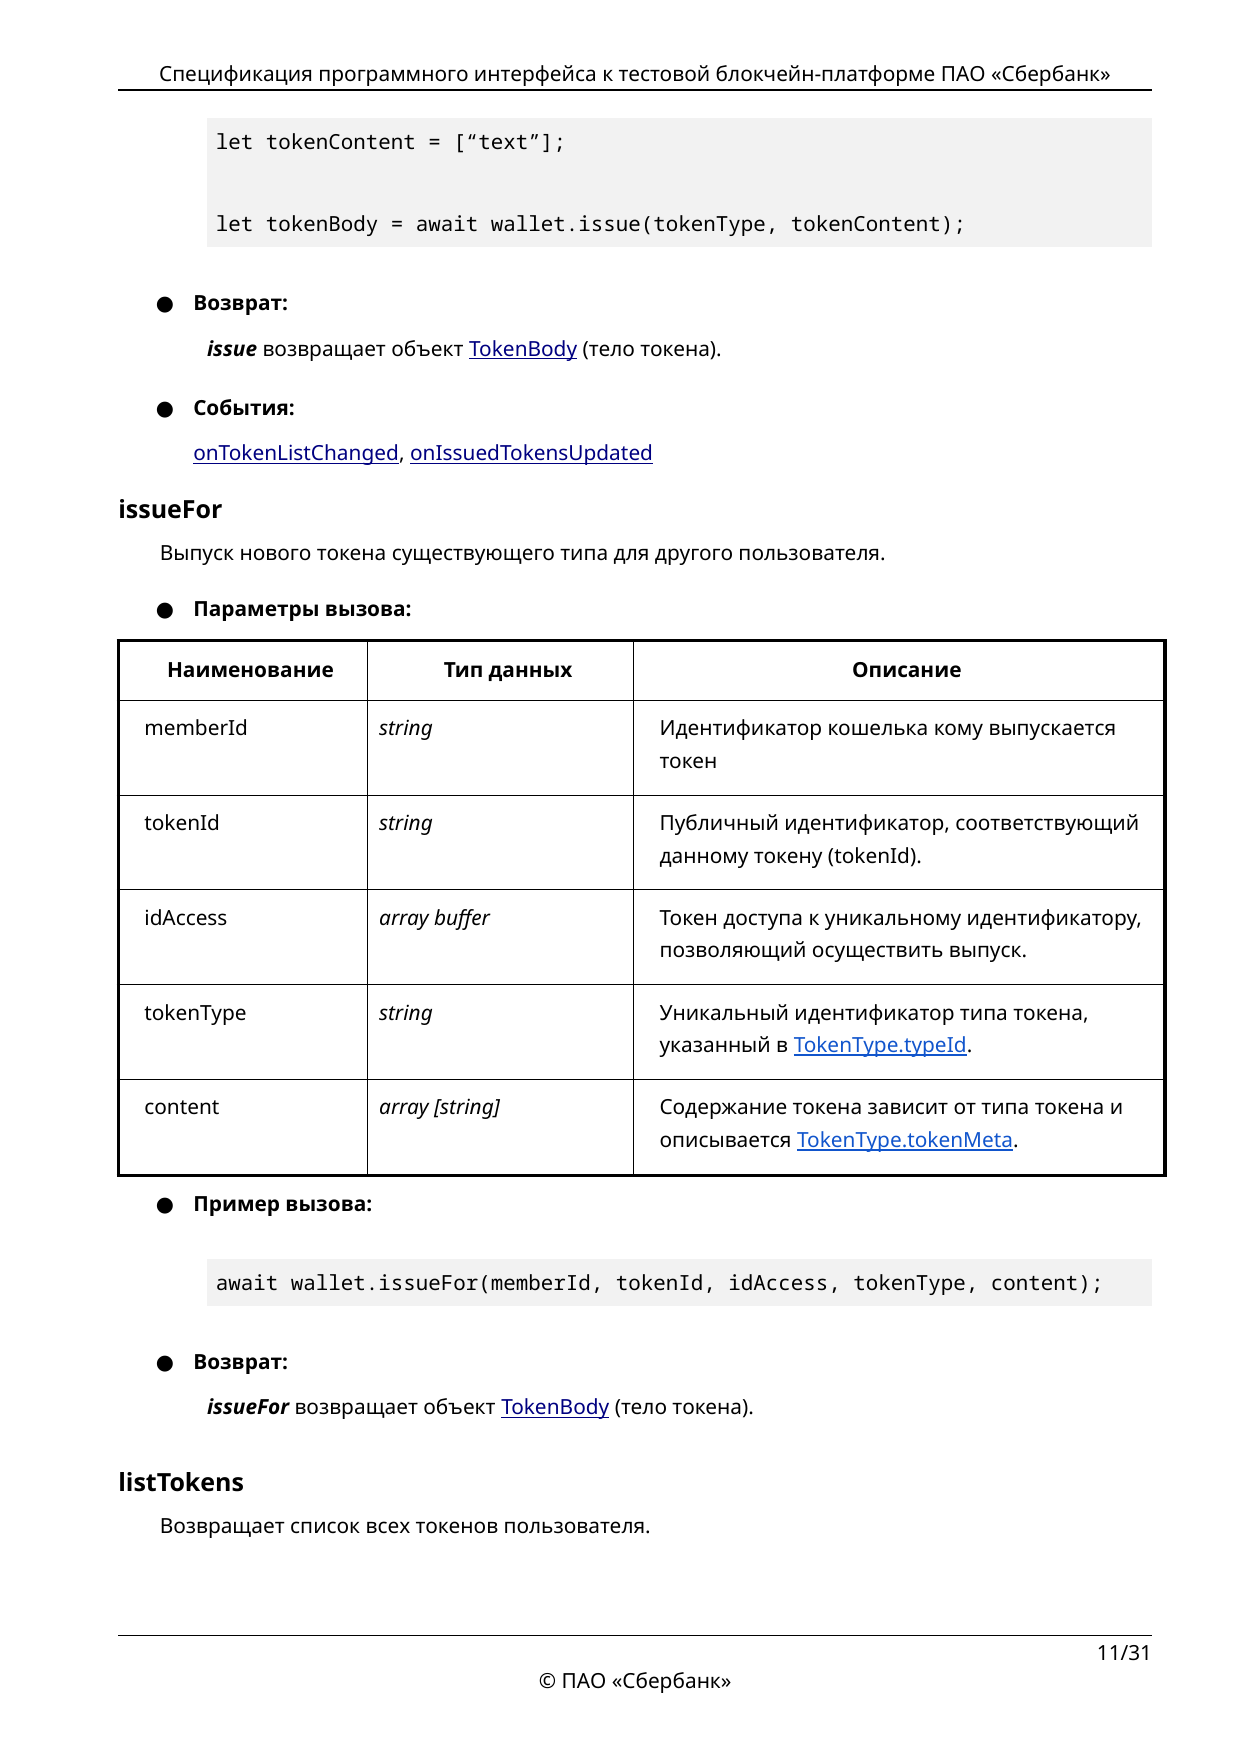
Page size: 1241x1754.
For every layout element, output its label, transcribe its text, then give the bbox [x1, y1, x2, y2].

text let tokenBody = await wallet.issue(tokenType, tokenContent); [208, 201, 1151, 246]
table_cell Уникальный идентификатор типа токена, указанный в TokenType.typeId. [634, 985, 1163, 1079]
text let tokenContent = [“text”]; [208, 119, 1151, 155]
table_cell memberId [120, 701, 367, 794]
list Пример вызова: [156, 1189, 1152, 1218]
table_cell array buffer [368, 890, 633, 984]
table_cell array [string] [368, 1080, 633, 1174]
list Возврат: [156, 288, 1152, 317]
table_header Тип данных [368, 642, 633, 700]
table_cell content [120, 1080, 367, 1174]
subtitle listTokens [118, 1464, 1152, 1499]
table_cell tokenId [120, 796, 367, 889]
table_cell Содержание токена зависит от типа токена и описывается TokenType.tokenMeta. [634, 1080, 1163, 1174]
list События: [156, 393, 1152, 422]
table_header Описание [634, 642, 1163, 700]
list Возврат: [156, 1347, 1152, 1376]
table_cell tokenType [120, 985, 367, 1079]
table_cell Идентификатор кошелька кому выпускается токен [634, 701, 1163, 794]
text await wallet.issueFor(memberId, tokenId, idAccess, tokenType, content); [208, 1261, 1151, 1305]
text onTokenListChanged, onIssuedTokensUpdated [193, 438, 1152, 467]
table_cell string [368, 701, 633, 794]
text Возвращает список всех токенов пользователя. [118, 1511, 1152, 1539]
list Параметры вызова: [156, 594, 1152, 622]
table_cell string [368, 985, 633, 1079]
table_cell idAccess [120, 890, 367, 984]
subtitle issueFor [118, 492, 1152, 526]
text issue возвращает объект TokenBody (тело токена). [207, 334, 1152, 362]
table_cell string [368, 796, 633, 889]
text issueFor возвращает объект TokenBody (тело токена). [207, 1392, 1152, 1421]
table_header Наименование [120, 642, 367, 700]
table_cell Публичный идентификатор, соответствующий данному токену (tokenId). [634, 796, 1163, 889]
text Выпуск нового токена существующего типа для другого пользователя. [118, 538, 1152, 567]
table_cell Токен доступа к уникальному идентификатору, позволяющий осуществить выпуск. [634, 890, 1163, 984]
